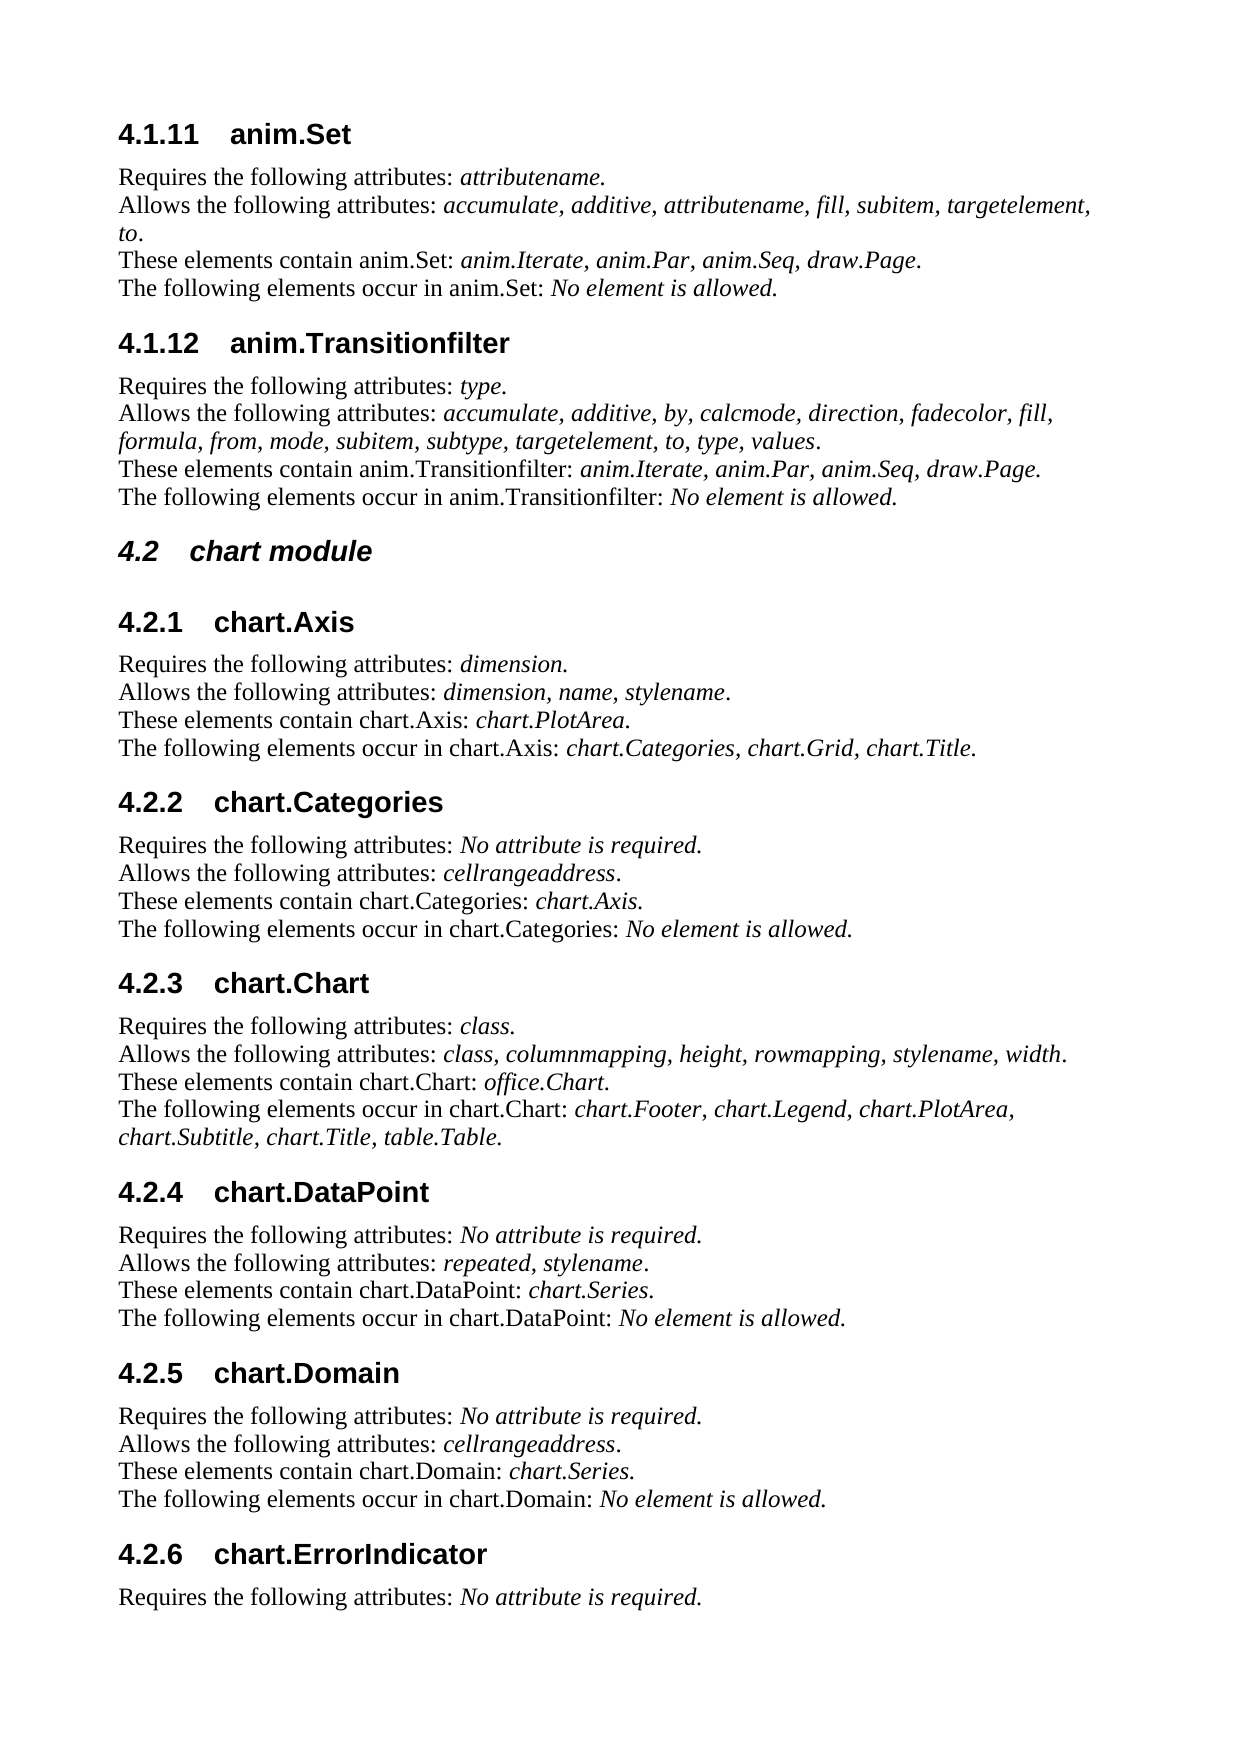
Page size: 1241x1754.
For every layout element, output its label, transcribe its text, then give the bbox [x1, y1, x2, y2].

text Requires the following attributes: No attribute is required. [118, 1583, 1122, 1611]
text Requires the following attributes: attributename. [118, 163, 1122, 191]
text Requires the following attributes: No attribute is required. [118, 1402, 1122, 1430]
subtitle chart.Axis [118, 606, 1122, 638]
text Requires the following attributes: No attribute is required. [118, 1221, 1122, 1249]
text These elements contain chart.Domain: chart.Series. [118, 1457, 1122, 1485]
text These elements contain chart.Chart: office.Chart. [118, 1068, 1122, 1096]
text These elements contain chart.Axis: chart.PlotArea. [118, 706, 1122, 734]
subtitle anim.Transitionfilter [118, 327, 1122, 359]
text Requires the following attributes: class. [118, 1012, 1122, 1040]
text Requires the following attributes: type. [118, 372, 1122, 399]
text Requires the following attributes: No attribute is required. [118, 832, 1122, 859]
text The following elements occur in chart.Axis: chart.Categories, chart.Grid, chart.Title. [118, 734, 1122, 761]
text Allows the following attributes: repeated, stylename. [118, 1249, 1122, 1277]
text These elements contain chart.DataPoint: chart.Series. [118, 1277, 1122, 1304]
text The following elements occur in chart.DataPoint: No element is allowed. [118, 1304, 1122, 1332]
text Allows the following attributes: accumulate, additive, attributename, fill, subitem, targetelement, to. [118, 191, 1122, 246]
subtitle chart.DataPoint [118, 1176, 1122, 1209]
text The following elements occur in anim.Transitionfilter: No element is allowed. [118, 483, 1122, 510]
text The following elements occur in chart.Domain: No element is allowed. [118, 1485, 1122, 1513]
text These elements contain anim.Transitionfilter: anim.Iterate, anim.Par, anim.Seq, draw.Page. [118, 455, 1122, 483]
text Allows the following attributes: accumulate, additive, by, calcmode, direction, fadecolor, fill, formula, from, mode, subitem, subtype, targetelement, to, type, values. [118, 399, 1122, 455]
subtitle chart.ErrorIndicator [118, 1538, 1122, 1571]
text The following elements occur in chart.Chart: chart.Footer, chart.Legend, chart.PlotArea, chart.Subtitle, chart.Title, table.Table. [118, 1096, 1122, 1151]
text The following elements occur in anim.Set: No element is allowed. [118, 274, 1122, 302]
subtitle chart.Chart [118, 967, 1122, 1000]
text Allows the following attributes: cellrangeaddress. [118, 1430, 1122, 1457]
text The following elements occur in chart.Categories: No element is allowed. [118, 915, 1122, 942]
text These elements contain chart.Categories: chart.Axis. [118, 887, 1122, 915]
subtitle anim.Set [118, 118, 1122, 151]
subtitle chart.Categories [118, 786, 1122, 819]
text Allows the following attributes: cellrangeaddress. [118, 859, 1122, 887]
text Allows the following attributes: dimension, name, stylename. [118, 678, 1122, 706]
text Allows the following attributes: class, columnmapping, height, rowmapping, stylename, width. [118, 1040, 1122, 1068]
text Requires the following attributes: dimension. [118, 651, 1122, 678]
subtitle chart.Domain [118, 1357, 1122, 1389]
subtitle chart module [118, 535, 1122, 568]
text These elements contain anim.Set: anim.Iterate, anim.Par, anim.Seq, draw.Page. [118, 246, 1122, 274]
